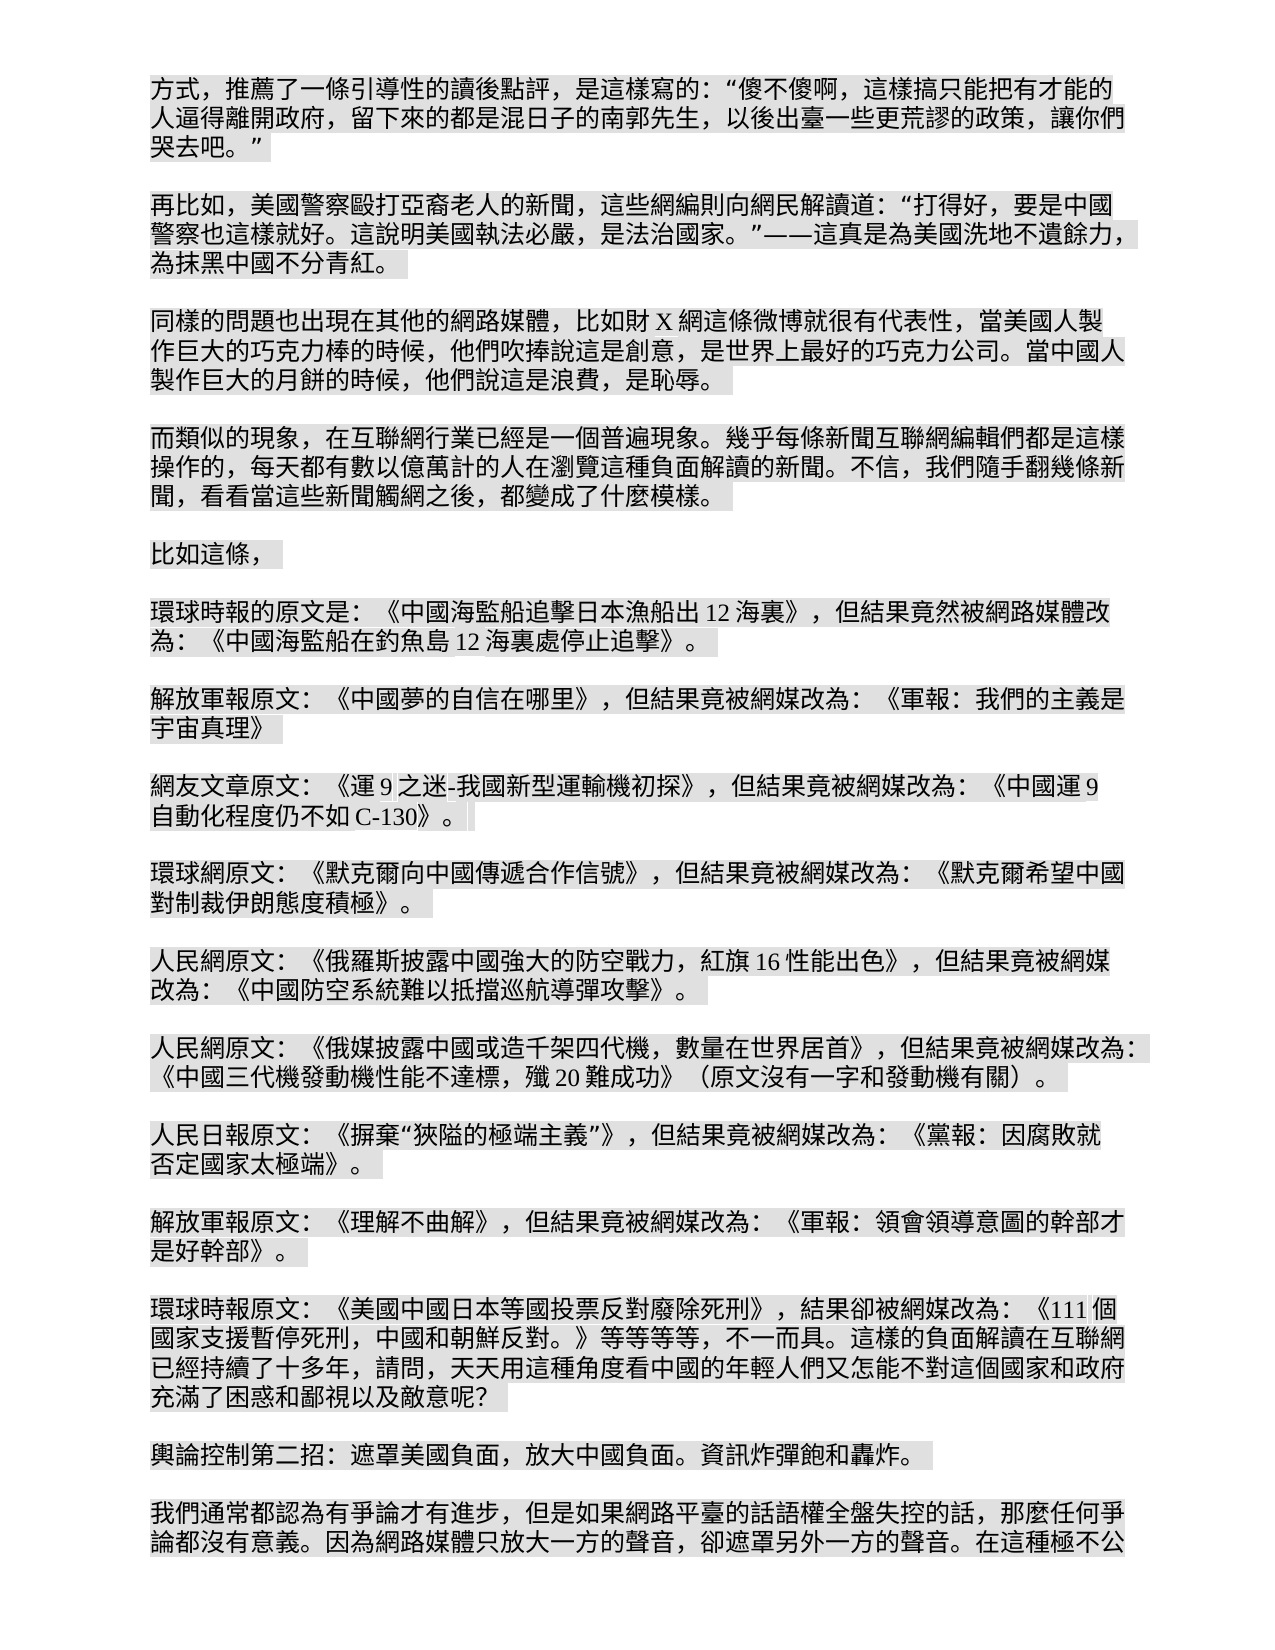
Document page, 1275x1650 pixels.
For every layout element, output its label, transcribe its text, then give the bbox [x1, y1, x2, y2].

text 謝謝如龙提供這文章的連結。我怕連結往往很快就會失效，所以把文章複製下來，轉成繁體，讓台灣人讀一讀。強烈推薦。 第一次聽到韓寒，盛傳上億點閱率，於是我就去看他寫些什麼，文筆不錯，但內容並無深刻之處，水平一般，往往是一些所謂社會批判，但多屬雞毛蒜皮。於是我感到很不解，這樣的文字為何動輒千百萬人及時點閱，看兩篇就膩死了不是嗎？我並沒有任何推論，只是當時確實覺得很納悶。 後來，慢慢懂了網路，懂了網軍，懂了資訊操控，再加上台灣全然肆無忌憚的哄抬與造神現象，把那些綠油油的低能無恥的人渣們，一個個捧成明星、英雄、意見領袖，我這才真正看清楚我是活在一個什麼樣的世界中。 人們常把中國和言論管控及缺乏言論自由畫上等號，這完全是鬼扯蛋。中國的管控能力與範圍，差不多就像我在管控巴勒網一樣，只及於自身，而不是像美國那樣無所不在地管控全世界，並且每天散發根本數不清的各種假新聞與扭曲不實言論。我難道不能管理巴勒網？難道我要讓那些垃圾文字及造謠扭曲的極大量訊息充斥整個巴勒網？中國的言論管控，頂多就是像巴勒網這樣，把它乘以一億倍，都遠遠還比不上西方社會及美國滴水不漏無孔不入的管控、滲透與攻擊。 我始終相信這是一個大問題，但它的解決恐怕得透過兩樣東西，一是科技能力，二是資金。天底下並沒有所謂 "清者自清濁者自濁" 這回事；清濁的呈現，恰恰反映了一種能力的展現。這基本上就是一場戰爭，美國在這方面遙遙領先，中國卻像個很善良的北七那樣，每天吃啞巴虧，每天被霸凌，自己是這場戰爭的最大受害者，卻反而還揹了滿身黑鍋。 陳真 2017. 08. 26 =========================== 周小平：文化冷戰與網權力揭秘 2014-03-24 來源：https://goo.gl/dzbNFD 中美較量進入關鍵時代，硬實力不斷下滑的美國，為何仍自信滿滿？ 美國的巧實力和軟實力究竟是如何運作的？ 互聯網為何屢屢淪為顔色革命的最大幫兇？ 看不見的網路輿論為何可以輕易操縱政局？ 泛濫的虛假資訊和失控的網路當如何治理？ 批量化造謠與軍團化的輿論犯罪與資訊恐怖主義究竟應如何防範？ 第一段：網路輿論和網權力是如何失控的？ 進入21世紀以來，網路成為了一種全新的資訊獲取方式，憑藉其快捷的傳播效率和靈活多變的特色受到了全體年輕人的追捧。網路資訊傳播方式超越了工業時代的報紙、電視、千倍不止。其差距就好像火藥槍與原子彈的差距一樣。 有人曾經對我說“周小平，我認為網路是年輕人獲取資訊的重要渠道。”我回答他說：“不對，網路不是年輕人獲取資訊的重要渠道，而是唯一渠道。”現在的年輕人不看電視也不看報紙，即便偶爾看了，他們也不會完全相信電視和報紙的說法，而是會去網路上求證一下，或者通過網路參與討論。因此，互聯網成為了年輕人獲取資訊建立世界觀的唯一渠道。但是，現在這個渠道早就被別人佔領了。 與美國對互聯網的嚴格管理相反的是：我們國家的互聯網一直處於一種疏於管理的狀態。這種疏於管理的狀態造成的結果並非是讓中國的互聯網變成一個無序的自由資訊場，而是讓中國的互聯網淪為了一個被他人掌握和控制了的意識形態戰場。這種明顯的控制我們可以從以下幾個方面清晰地得到驗證。 首先：任何一個網民從進入網路世界的第一刻開始就落入了一個精心設計且組織嚴密的資訊圈套中。比如當網民註冊微博的時候，微博會自動推薦網民關注幾十個帳戶，而這些帳戶裏推薦的大V，100%都是在網上罵政府，或者傳播歷史虛無主義者，造謠，抹黑中華民族，貶低中國人，反對中國現行體制的博主。沒有一個愛國者能享受到這種“待遇”。 而在互聯網協會召開的一次研討會上，有人當面質疑網路媒體只推薦公知的時候，一位從21財跳槽到騰訊的總編輯則這樣當著國新辦和互聯網協會的政府官員回答道：“如果你們愛國者想要獲得我們媒體的推薦，那麼只有一個辦法，就是你們也像公知那樣說話，也推廣公知的理念，否則我們的平臺絕對不會推薦你們的東西。”。我覺得像這樣的人會毀了騰訊的新聞事實派的招牌，這樣的人是騰訊的負資產。 也就是說，在中國的互聯網上誰的粉絲多少，絕對不是由這些人自己的才能獲得的，而是憑藉他們的政*治站隊來獲得的，誰把中國罵得狠，誰反黨反得凶，誰就有粉絲，誰就有話語權。比如某著名反體制律師就在微博的推薦下，幾個月漲了數百萬粉絲。這些粉絲全部是被動，被迫關注的這位律師。因此在網路平臺上，任何一個人，都可以成為大師和大V，前提就是你得醜化中國，反對體制。只要你敢醜化中國，反對體制，自然就會有掌握網路推薦權的人，會給你助力添柴。 因此中國的網民從一上網開始，就會被迫地受到這些反社會和反體制大V的誘導，而那些反駁公知的聲音，愛國的聲音則被生硬的遮罩了，所以在現在這個網路上愛國的聲音永遠辯論不過恨國的聲音，正能量遠遠少於負能量。其原因就是在於網權力的擁有者刻意推薦恨國大V，刻意推薦負能量資訊。然而他們不僅大量推薦恨國大V，刻意推薦負能量資訊。而且還刪除正能量資訊，封殺正能量博主。在當前的互聯網，愛國者不僅得不到推薦，就連正常行文也不行。針對愛國者和正能量的各種封殺手段層出不窮，一刻都沒有停止過。 比如在微博上，他們讓公知大V漲粉，卻讓愛國者掉粉。比如我和一些朋友的賬號都出現了很奇怪的現象，那就是我們的真實粉絲關注和互相關注總是會莫名其妙地被自動取消，而粉絲質量也越來越差。每天都會有大量的僵屍粉和機器人ID替換掉我們的真實粉絲。 在微信，任何一篇正能量文章，哪怕是經過正規媒體發表的，微信的編輯也會將其遮罩，禁止群發。而抹黑中國的，造謠中國的，都會被大量放行。比如，12月25日發佈紀念毛主席的文章《他和他們的家國夢》，全文無一個敏感詞，竟被微信遮罩，但同日，拐彎抹角詆毀毛主席的文章《毛澤東和他的情婦們》卻被微信編輯大量放行，轉發數億次之多。再比如文章《請不要辜負這個時代》時常微信遮罩，而用假資料造謠抹黑中國的所謂《2014年中國國情資文》則被微信編輯大量放行，轉發數億次之多。再在比如質疑公知的微信經常被編輯封殺，而造謠總書記家人的謠言《習主席的女兒為什麼拒絕回國》則被微信編輯大量放行，轉發數億次之多。 不僅在微博和微信，在網路各大論壇，新聞頻道也是如此。恨國公知，反體制人物的言論永遠會被熱門置頂，而愛國者的文章則從來享受不到這個待遇，就算偶爾被要求推薦，他們也只是做個樣子，放在一個沒有流量的位置，或者給你換一個沒有意義的標題，以此來降低你的文章點擊量。所以，在這種情況下，中國的年輕人如果不反黨反社會反體制那才怪了。意識形態的形成是大量資訊長期灌輸的結果，但年輕人每天接收到的都是這些資訊，我們還能奢望網路上能誕生正能量嗎？顯然是不行的。 第二段：網權力是如何打造大V，又是如何打擊愛國者的？ 我們都知道反體制公知大V似乎在網上民意很高，當然這是因為網權力的掌握者給予了他們大量的粉絲和話語權，網路平臺的編輯給予了他們大量的推薦。可這僅僅是一個方面，因為網路上一直也充斥著對他們的質疑之聲，可是質疑反體制公知大V的聲音卻總是無法放大。我們還知道網路上一直都有一群愛國網友在自覺自願地愛國，在積極主動地散播正能量，他們的支持者不少，可是他們卻總是被輕易地造謠和抹黑，這一切是怎麼發生的呢？ 偶像在數位時代是最容易被塑造的東西，因此網權力的掌握者可以通過互聯網輕鬆造神，大多數互聯網的公知大V其實都是經不起推敲的，但網權力的掌握者可以讓他們不受到推敲。大多數愛國者在網路上實際表達的不過是一些樸素的愛國情懷，他們本身都是一些平凡的普通人，但網權力的擁有者則可以輕鬆地針對他們發起一場無處不在的網路大字報，用文革的方式將他們打倒。 比如著名公知李X復(陳真按：可能是指李開復)，造謠傳謠只是他的副業，而通過深入中國互聯網產業，頭頂天使投資人的光環，對中國互聯網從業者和創業者進行精神洗腦這才是他的真正使命。在他掌舵穀歌期間，穀歌用棱鏡計劃監控和盜取中國政府資料以及網民網銀資訊，他多次在各種互聯網創業大會上宣傳基督教和美國的所謂的民主體制，2012年他甚至誘騙了即刻搜索的鄧亞萍，他向鄧亞萍推薦了兩個自己原來在穀歌的手下，用一紙協定將即刻搜索的現金流耗盡，卻沒有給即刻搜索完成任何產品。但就是這樣的一個人，為什麼他在互聯網上看起來依然是擁泵無數好評連連呢？答案很簡單：這是一種假像。 李X復的微博下面千篇一律的粉絲祝福看似無可匹敵，但實際上這裏面是因為有人對其進行了技術處理。就算你半夜三點去李開復的微博評論批評他，或者用事實反駁並艾特他，那麼幾分鐘後你的批評就會被自動清除，然後拉黑，這種工作量顯然不是人力可以完成的。而只要你去他的微博誇獎他，他就會自動向你回復謝謝啊。經過網友曝光，李開復的自動回復功能暫時關閉了，但自動清除對李開復的負面資訊功能至今依然存在。 並且，針對李X復的網路評論有多少是真人評論，很難有人知道。我們唯一可以確認的是，天涯論壇就曾經被查獲了70多萬個相同密碼的帳戶，用於機器軟體輪番登陸製造虛假民意和鋪天蓋地的評論。而微博的機器ID和類似軟體只會更多不會更少。不僅微博如此，論壇和新聞也如此。經過網監的證實，網易編輯可以當著他們的面在幾分鐘內，把一個新聞後面的幾千條負面評論全部變成正面評論，且評論得滴水不漏。 因此，在這種自動遮罩刪除負面資訊，無限放大和吹捧個人履歷的三位一體的網權力助推和包裝下，一個個公知形象被打造起來了。可是這種包裝畢竟是虛假的，從政府抓捕了看似千萬粉絲的薛蠻子卻沒有引起他的粉絲暴動，而從韓寒的小說改編成的電影卻以零票房收尾等情況我們也可以看出這些大V的內虛和外強中乾。但這些表面資料卻極其容易誘使電臺媒體、地方政府、年輕人對這些公知進行盲目崇拜和跟風，這些公知大V藉此活躍在個大官方媒體上，進一步大出風頭。 同樣，網權力的掌握者不僅極力打造反社會反體制大V，不僅懂用一切可用的網路技術和網權力維護這些大V的形象，而且還常年用相反的手段來打擊和毀滅愛國者。首先，愛國者在網上就永遠也不可能享受到自動刪除負面資訊這種高級的定制技術服務，其次對網路愛國者的定義各大網路平臺也極盡污蔑之能。比如在百度搜索王小石首先出來的就是一則貪污犯的資訊，對王小石的詞條評價則是將其描繪成狂熱的文革的瘋子。 所以，網權力已經在中國的互聯網締造了一種：“愛美國昌，恨美國亡。愛中國死，恨中國發。”的普遍事實。人性都是趨利避害的，面對這種絕對的輿論話語權和壓倒性的網權力，大多數人都會選擇投機或者沈默。而整個國家的輿論就在這種形勢下，一步步惡化。因為敢站出來表明自己愛國的人都要遭受全網打擊，而那些憎恨這個國家的公知則會得到整個網路的力捧和保護。 2013年因為在春晚唱英雄組歌而成名的歌手王芳，因為在微博上表達自己熱愛祖國的情感而被圍攻，數百名公知以及營銷帳戶轉發“穿上軍裝，也不過像軍妓”的微博攻擊王芳。一時軍妓一詞滿天飛，而歌手王芳在新浪多次投訴，微博對這些侮辱者和攻擊者沒有做出任何處理，反而是將禁止了王芳的評論權關閉，令其有口莫辨。 而在微博，因為表達自己愛國傾向就被圍攻的還有溫兆倫，劉嘉玲等港臺藝人，誰只要敢說一聲愛國，就會招來反體制公知以及營銷號們的集中轉發和譏笑，他們正以此引導網路輿論向一切敢於熱愛這個國家的人無端開炮。 第三段：在互聯網資訊戰中，網權力是如何控制輿論的？ 在完全控制了互聯網話語權，擁有了對資訊的絕對掌控，又在培養了一系列的反體制公知大V之後，互聯網戰爭已經悄然爆發。事實上這十年來，互聯網資訊戰爭一直在進行著。那些掌握了網權力的人，培養了海量公知大V的人，正利用手中的網路平臺、網路大V以及網權力向中國的網民進行密集的意識形態炮轟。在這個看不見的戰場，硝煙彌漫，每天來自各個方面的負面以及虛假資訊轟炸都以數以億萬計的次數橫行在互聯網上。 輿論控制第一招：根據事物兩面性，反向解讀中國，正向解讀外國。 任何事情都具備兩面性，網路媒體常常根據這一特點，全盤負面解讀中國，全面正面解讀美國。騰訊網的新聞用戶端與微信結合直接就擁有了6.7億網民閱讀量。那麼牽動著幾億年輕人眼球網編又是怎樣誤導輿論的呢？首先我們來看一個案例，當中央宣佈打擊腐敗份子的時候，本來應該是一件大快人心的事情，但結果他們的編輯在新聞背後以網友評論的方式，推薦了一條引導性的讀後點評，是這樣寫的：“傻不傻啊，這樣搞只能把有才能的人逼得離開政府，留下來的都是混日子的南郭先生，以後出臺一些更荒謬的政策，讓你們哭去吧。” 再比如，美國警察毆打亞裔老人的新聞，這些網編則向網民解讀道：“打得好，要是中國警察也這樣就好。這說明美國執法必嚴，是法治國家。”——這真是為美國洗地不遺餘力，為抹黑中國不分青紅。 同樣的問題也出現在其他的網路媒體，比如財X網這條微博就很有代表性，當美國人製作巨大的巧克力棒的時候，他們吹捧說這是創意，是世界上最好的巧克力公司。當中國人製作巨大的月餅的時候，他們說這是浪費，是恥辱。 而類似的現象，在互聯網行業已經是一個普遍現象。幾乎每條新聞互聯網編輯們都是這樣操作的，每天都有數以億萬計的人在瀏覽這種負面解讀的新聞。不信，我們隨手翻幾條新聞，看看當這些新聞觸網之後，都變成了什麼模樣。 比如這條， 環球時報的原文是：《中國海監船追擊日本漁船出12海裏》，但結果竟然被網路媒體改為：《中國海監船在釣魚島12海裏處停止追擊》。 解放軍報原文：《中國夢的自信在哪里》，但結果竟被網媒改為：《軍報：我們的主義是宇宙真理》 網友文章原文：《運9之迷-我國新型運輸機初探》，但結果竟被網媒改為：《中國運9自動化程度仍不如C-130》。 環球網原文：《默克爾向中國傳遞合作信號》，但結果竟被網媒改為：《默克爾希望中國對制裁伊朗態度積極》。 人民網原文：《俄羅斯披露中國強大的防空戰力，紅旗16性能出色》，但結果竟被網媒改為：《中國防空系統難以抵擋巡航導彈攻擊》。 人民網原文：《俄媒披露中國或造千架四代機，數量在世界居首》，但結果竟被網媒改為：《中國三代機發動機性能不達標，殲20難成功》（原文沒有一字和發動機有關）。 人民日報原文：《摒棄“狹隘的極端主義”》，但結果竟被網媒改為：《黨報：因腐敗就否定國家太極端》。 解放軍報原文：《理解不曲解》，但結果竟被網媒改為：《軍報：領會領導意圖的幹部才是好幹部》。 環球時報原文：《美國中國日本等國投票反對廢除死刑》，結果卻被網媒改為：《111個國家支援暫停死刑，中國和朝鮮反對。》等等等等，不一而具。這樣的負面解讀在互聯網已經持續了十多年，請問，天天用這種角度看中國的年輕人們又怎能不對這個國家和政府充滿了困惑和鄙視以及敵意呢？ 輿論控制第二招：遮罩美國負面，放大中國負面。資訊炸彈飽和轟炸。 我們通常都認為有爭論才有進步，但是如果網路平臺的話語權全盤失控的話，那麼任何爭論都沒有意義。因為網路媒體只放大一方的聲音，卻遮罩另外一方的聲音。在這種極不公平的網路環境下，沒有人可以與之辯論。比如在中國好還是外國好的問題上，網路平臺全面倒向美國，以集團軍的方式作戰從多個角度不同層面進行資訊轟炸。 比如在百度搜索：“福利非常好,水費全免,電費非常便宜”這組關鍵字我們可以看到有552萬個搜索結果，這些網路文章幾乎覆蓋了所有的論壇和微博微信產品，貼得到處都是。這些文章千篇一律，使用的是同一個模板，同樣的內容。唯一不同的是國家的名字，這些帖子的編造者用遊記或者出差筆記的手法，吹捧各個國家的福利待遇好，有澳洲、法國、臺灣、印度、英國、日本、美國、韓國、甚至尼泊爾、埃及、伊拉克等等，從房價到醫療再到教育、再到衣食住行進行全面的造謠，吹捧中國以外的地區人民生活都是天堂，只有中國最糟糕，矛頭直指共產黨和中國體制，而大量沒有出過國的網民都十分相信這些遊記和內容。這種從衣食住行方方面面抹黑中國的謠言段子在微博微信上更是泛濫成災。 甚至連法X功(陳真按：法輪功)等一些邪教的資訊以及他們編造的政治謠言也有職業水軍長期在微信上到處散佈，每個微信公共賬號博主都曾經收到過。而這種大規模的有組織的行為顯然不是網友自發的，只能是來自境外勢力的專業運作。 此外，大多數的網路熱點的爆發，公知以及網路平臺編輯們的參與無處不在。他們憑藉手中的粉絲數量或者編輯權力可以隨時隨地製造熱點。他們可以把警察抓壞人可以說成暴力執法，把老人摔倒可以說成城管打人，把“消防員奮戰2小時把被洪水圍困的9個市民救起了8個。”的新聞篡改為“飯桶消防員2小時救不回1個人。”可以說高鐵有輻射，也可以說殺人犯是英雄。他們為什麼會有如此翻雲覆雨的能力呢？如果我們仔細觀察就不難發現，這些熱點事端或者謠言的背後都有公知大V們集體轉發和網站編輯們暗中推波助瀾。 通常情況下，那些平時造謠傳謠的各種營銷微博，只是在利用虛假歷史或者誇張的謠言吸引要求，公知們也是各推各的理念，但在需要製造社會熱點的時候，他們則必然會集中力量去轉發同一個帖子，就像約好了一樣。所以，政府偶爾警告幾個甚至十幾個公知根本沒有用，只要一半以上的營銷號和公知參與轉發，就足以形成巨大的網路熱點，在很多熱點事件上，我們都不難看到各類公知賬號在極短的時間內像排隊一樣地轉發。 不僅公知會集中轉發炒作，而且網站小編還會利用自己手裏的網權力，為這些謠言和熱點事件推波助瀾，他們或者在論壇上給這些帖子置頂，加精，強推，又或者在微博上給這些微博加分，幫助其擠進熱門排行榜，甚至動用軟體的群發功能向數以億計的網民群發謠言。 2013年，有網友混入了公知們組建的轉發聯絡群，就獲得了他們在造謠污蔑王小石、周小平等網攻擊事件中的操作手法，他們首先是編造謠言，用一個匿名的小號發佈，再邀請幾十個公知以及營銷號進行集中轉發。然後微博編輯再幫助他們加分加熱點，以及通過微博以及各大網路新聞軟體向數億微博用戶群發謠言。而公知和營銷號之所以這樣幹，是因為他們可以賺到錢。從支付寶交易記錄來看，如@擺古論今 @高會民這樣的中小V營銷號，轉發謠言一次150，原創一條300元，一個月有數百條，收入數萬元，而其他大V價格更高。 而同樣的操作手法在東莞掃黃、北京7.23大雨、廈門公交車縱火案、余姚大水、馬航飛機失事、雅安地震、自來水含鉛、只有中國有霧霾、中國崩潰論、夏俊峰案、冀中星爆炸案、縫肛門假新聞、陳寶成假抗拆，以及楊佳案等數百起社會熱點話題中都屢見不鮮。 比如在霧霾問題上，就是如此。全世界都在治理霧霾，中國確實需要環保，這些都沒有問題。但是網路卻把一個現象極端放大，形成一種全民恐慌。。每當美國大使館發佈pm2.5預報，就有無數營銷帳戶和公知拼命轉發，並且像墨迹天氣、百度首頁以及其他天氣預報手機軟體也都紛紛跟進，一方面編輯隨意修改或誇大污染值，網友每天打開手機和百度首先映入眼簾的就是“嚴重污染”四個字。 在這些網路編輯眼裏，只要起霧就是污染，只有藍天白雲才是無污染，全然不顧只要起霧pm2.5必然飛快上漲的基本科學常識。大多數國家都不會以單獨的pm2.5濃度作為污染值來發佈，而是會根據大氣中的有毒成分來公佈，可唯獨中國的媒體和天氣軟體是用pm2.5來衡量污染值的。 在同一天，我們看到北京氣象臺發佈的分明是陰天有霧，有輕度污染。但是在這些軟體和百度首頁以及各大門戶網站上卻是紅色大字：“嚴重污染”。甚至只要網友在霧天打開微博，無論閱讀什麼資訊，頂部都經常會出現利用霧霾大搞軟體營銷的非法廣告。 每逢大霧，必有大謠，無論正規媒體闢謠多少次，但說中國煤炭含有放射性，每年幾萬噸鈾燃燒到空氣中造成放射性霧霾的虛假消息仍然成億萬次地通過微信鋪滿了全國的大部分手機。只要有利於引起負面情緒，不管再假的謠言，都會得到微信編輯的放行。 實際上霧霾絕非中國特色，天氣為主導才是主因，全球霧天PM2.5濃度都很高，通過網路查詢我們不難看到日本、英國、法國、美國同樣如此。早就有在國外留學的網友拿出英國、美國、法國、日本PM2.5經常爆表的資料來反駁“中國霧霾論”，但網站編輯面對這些網友發出的：“外國起霧PM2.5也爆表的質疑”時，則巧妙地用兩種截然相反的態度去誘導輿論。 我們經常看到同樣的頭版位置，如果是中國起霧編輯就會加上“嚴重污染”“市民戴口罩出行”等解讀，而如果是美國起霧，編輯們則加上“芝加哥恍若仙境”“自由女神騰雲駕霧，仿佛浮在空中美輪美奐。”甚至各大網站還集中轉發“中國霧霾漂到日本”，“美國霧霾是從中國飄過去的”這樣的假新聞，以此吹捧美國環境，詆毀中國環境。 其實，任何一個國家都沒有用pm2.5來作為污染衡量標準，因為只要下雨下雪起霧都必然爆表，即便原始森林也不例外。但中國媒體卻拼命放大霧，甚至搬出霧霾這個辭彙來進一步誇大中國的環境問題。 除此之外，篡改搜索結果也是網路媒體的慣用手段。比如你通過網路查找網路電子詞典，或者使用搜索引擎，關於美國的基本都是正面的，關於中國的則基本是負面的。2013年我曾經在央視《對話》節目中曝光過使用百度搜索“奧巴馬打傘”出來的結果是奧巴馬自己打傘，和中國幾個鄉長讓別人打傘的畫面，搜索“美國警察打人”出來的結果全部是中國警察和城管打人的圖片。 當時在場的幾位嘉賓和北京市互聯網協會的佟力強均現場測試證實了這一點，消息曝光後百度編輯和相關技術人員迅速修正了這一“問題”。但更多的關鍵字卻並沒有修改，比如現在搜索“外國人下跪”出來的畫面卻依然全部是中國人下跪的畫面，搜索“小布希打傘”出來的結果依然是小布希自己打傘並且和中國個別幹部讓部下打傘的照片。再比如搜索查找百度百科，關於謠言的定義引用的案例卻是“一則謠傳中央日報稱毛主席能活140歲。”等等等。 基本上，網路詞典和搜索引擎是現在的年輕人學習知識的主要來源，但是我們可以看到在那上面美國的歷史、英雄人物、典故都被全面美化的，而中國的歷史或者熱點辭彙則被片面地解讀著，甚至有官員被紀委查獲落馬以後，他們的百度詞條也會被修改為“中央維穩系畢業”，但是對美國的官員就算欠錢不還，鋪張浪費，但百度詞條也將其定義為“廉潔簡樸”。因此我們不難看到一些互聯網從業者正在系統性地利用一切機會謠翻中國，誤導網民。 不僅如此，在散播那些敢於抹黑中國和如果造謠詆毀中國的公知言論方面，網站編輯們的推波助瀾已經到了幾乎毫無底線的地步。比如韓寒發表的微博或博客總是點擊率很高，但這並非韓寒的文章寫得好，或者他的信徒多造成的，其電影票房慘澹到令人髮指就是很好的證明。韓寒的微博轉發量大完全是因為微博經常將他的文章強制推薦給所有網民看的結果。 不管你看什麼新聞，哪怕是在微博上看十八大的新聞或者兩會的報道時，用戶也得被迫先看一遍韓寒那些批判社會的文集，每天超5億人使用的搜索引擎在也最重要位置力捧韓寒。 這種密集的資訊轟炸對輿論的誘導效果十分明顯，比如當央視揭露薛蠻子嫖娼的時候，當時輿論風氣還是很正的，網民都覺得一個60歲的老男人還嫖娼是在是太過份了。但短短幾小時後，替薛蠻子洗滌和辯解的奇談怪論就遍佈了整個網路。不僅是各種大V營銷號在微博微信上替薛蠻子開拓，而且在幾大門戶網站的所有新聞頁面右側，都瞬間堆滿了對薛蠻子報以辯解、同情、開脫或反諷政府的微博內容，哪怕是與之毫不相干的新聞也是如此。要知道門戶網站新聞每天都是數以億計的年輕人在瀏覽，因此他們的輿論方向和對事物的態度不可能不被網編用這種方式引導。這種手段網編們在對待政府對東莞進行掃黃的行動中，也是如法炮製。 千里之堤毀於蟻穴，網路正是通過有無休止的每一篇都看似“危害不大”的段子和新聞鋪天蓋地地衝擊著中國人的意識形態，每天都有數以億萬計的職業段子在網路中流傳，影響著中國的全體年輕人。 輿論控制第三招：混淆視聽，借刀殺人。 今天的互聯網已經是年輕人的唯一資訊渠道，深得年輕人信任和喜歡，因此今天掌握了推薦權和刪除權的網路編輯和網路程式師實際權力和影響力已經非常之大，遠遠大過人民日報和央視的責任編輯，而且他們不會因為自己的行為而負擔任何的責任。他們動動指頭就可以輕鬆決定數億網民的輿論方向價值信仰，甚至決定網友的生殺大權。 在傳統媒體，編輯以及責任編輯包括記者都有上崗資格考試和審核，出了問題還要承擔責任，這在任何一個國家都是如此。但是中國的這些網路編輯們卻不需要經過任何考核，也不需要承擔任何責任，徹底的在法律的管轄之外行使著無邊的網權力。 那麼經常上網的一些三觀比較正的網友經常會發出這樣的感歎，就說感覺網路是個奇怪的地方，支援自己的國家是會被刪除被封號的。而用造謠的方式詆毀自己的國家，或者吹捧美國卻會得到大力的推薦。那麼編輯們是怎麼做到這一點的呢？我們都知道有時候在面對謠言或者敏感事件的時候，政府是會下達一些刪除指令的，然而這些指令最後都是由網編們去落實，這些網編則常常反向執行，借刀殺人。 比如之前公知大V在網上極力吹捧駱家輝清廉節約，並借機吹捧美國體制，瘋狂詆毀中國官員和中國制度。於是我就轉了一篇文章，就是關於駱家輝和拜登生活奢侈，以及欠中國企業的錢賴著不還的新聞，當時轉發量也很大，可是突然間這個帖子就被刪除了。於是我就投訴，結果新浪答復我說：外交部說了，關於駱家輝的敏感資訊必須刪除。結果呢我又去問外交部的熟人，他們答復說確實是有要新浪刪除關於駱家輝的敏感資訊，但是主要是針對西藏問題，所謂人權問題的帖子，並不包含我所轉發的新聞。你看，編輯們就是通過這樣的手法，故意濫執法，借刀殺人。而那些瘋狂吹捧駱家輝清廉的帖子卻一條也沒有刪除。 再比如前幾天新浪著名微博漫畫公知@魏克漫畫故意在轉發王芳的微博時大罵《英雄讚歌》的演唱者是“舔菊獻媚”，微博附帶著彭**的頭像和名字以及歌曲試聽。著名的愛闢謠網友@媣稥批評到：“這哪里是針對王芳？英雄讚歌的演唱著是彭**，你發這樣的微博明顯是針對習家。”隨後這個在微博上以闢謠為原則，從不參與左右之爭，從不參與意識形態之爭的網友帳戶被徹底消號，微博編輯給出的理由同樣是：“國X有規定，凡是涉及彭**的微博一律刪除。”結果就是這樣，替第一夫人打抱不平的網友被徹底刪除了，而真正漫駡彭**的始作俑者卻一點事也沒有，僅僅是那將條微博一刪了之，今天其依然活躍在微博，得到編輯們的強力推薦。 同樣，當公知被質疑的時候網編們一定會出來為止維護形象。而當愛國者被攻擊的時候，網編們則堅定地和造謠者站在一起。2014年2月20日，四川前黑社會老大劉漢被捕。有網友爆料稱新浪公知@李大眼在微博上把中國罵了個底朝天，對中國的一切都看不慣，唯獨只有一篇是誇獎中國的某所希望小學，而那所小學恰恰就是劉漢修建的。當然僅憑這種聯繫顯然不能揣測李大眼和劉漢之間有什麼關係，但是環球時報的微博發表了一條微博講出了這兩件事的聯繫也並無過錯。但環球的一條微博很快引來了震怒，不僅打電話要求環球時報立刻刪除這條資訊，而且多名公知也集體聲援李大眼，為李大眼辯解，要求環球時報“給個說法”。事後環球清空和刪除了之前所發的相關微博。 然而同樣是這批人，當南都評論的官方微博轉發王小石是貪污犯，新京報官方微博公然造謠周小平是勞改犯，公知集體轉發污蔑王芳是軍妓等等虛假資訊時候，不僅反社會公知大V們大都參與了轉發和擴散，而且微博微信編輯們不僅不會將其刪除或闢謠，反而將這些謠言送上微博頭條，甚至動用手機用戶端強制彈出等手段，讓謠言得以充分的傳播。網站以及微博微信的編輯們不僅對人如此，對國家也是如此。那些造謠中國軍隊，中國警察，中國體制，中國文化以及虛無歷史的帖子他們從來就不會去主動刪除，每次都是網友自發的，證據確鑿的闢謠微博都已經好幾天甚至好幾個月之後，針對中國的惡毒謠言卻依然高挂，沒有人處理。 比如一些媒體微博用PS的圖片造謠中國沒有森林，無數網友用大量證據投訴微博管理員也視而不見但是對美國他們卻倍加關注，精心呵護。在中東亂局爆發時候，公知紛紛吹噓這些美國為了民主而挑起的正義戰爭。而環球時報的微博則發表了一系列由美國大兵舉牌的反戰圖片，有效地反駁了公知們的言論。然而編輯則直接電話威脅要求環球時報立刻刪除這些對美國的不利資訊，否則就視為謠言處理，將打上不實資訊的標簽，在此威壓之下環球時報只得選擇刪除微博。而這條資訊卻100%是真實的，甚至連美國自己的CNN網站上都不難找到。但微博對美國的呵護之情顯然已經高過了美國境內的自身媒體。 除了在網路上逆向操作，故意借刀殺人打擊愛國者，保護反體制反社會大V之外，這些人還通過成立輿情分析公司，賣給政府虛假輿情專報的方式來打擊愛國者，吹捧大V為反體制大V。試圖用這些虛假的輿情資訊從中共內部影響和誤導政府決策。像某輿情公司，通過與中國官方媒體的合作取得了“官方外衣”以後，就經常如此。他們不僅自己就是經常通過種族歧視式的方式在微博微信上造謠傳謠，更常常謊報輿情和軍情誤導政府決策。 在此人所在輿情公司提供的專報裏，那個常年在課堂高喊：“中華民族就是豬一樣的民族、毛澤東是個人渣、中共故意餓死三千萬”的某歷史老師被吹捧為“極受網友歡迎的風趣幽默的歷史啓蒙者，就算有些語言不妥，但總體說來他是網路上最受網友喜歡的歷史老師。”，把和疆獨份子來往密切，在微博上為黑社會頭目劉漢事迹站臺的李大眼吹捧和評選為“中國大時代銳士”“年度博主”“百度新聞人物”等等等等…… 而這些輿情公司之所以能把輿情分析扭曲成這樣，是因為他們採用的資料都是來自這些些反體制反社會大V自己或者其支持者的微博評論。儘管那些反對和揭露那位歷史老師的網友更多，儘管質疑李大眼或者李X復、薛蠻子等大V的微博早就經常得到上千萬的訪問量和數萬計的網友支援，但這些民意卻被這樣的輿情公司有意忽略掉了。 比如在收集夏俊峰案等熱點案件的網民反應時，在收集周小平、王小石等人的愛國文章網民反應時，以及在收集劉嘉玲、溫兆倫在微博發表愛國觀點之後網民反應時，這些輿情公司同樣如此翻雲覆雨。儘管那些力挺愛國者、愛國明星、揭批和反對夏俊峰案、圍攻高鐵、圍攻PX的支援率儘管也很高，儘管這些人的聲音也能獲得數萬網友支援和評論力挺，但這些聲音和資料從來都不會被這些輿情分析公司收集，反而是那些咒駡愛國者、愛國明星和力挺公知的轉發卻總是能得到精確地統計。 這種有選擇的輿情收集常年向政府傳遞著錯誤的民意信號。因為有幾萬個公知的粉絲和水軍機器人質疑中國的奧運冠軍，於是我們的奧運健兒回國後只得低調處理仿佛做了什麼丟人的事情一樣，而其他國家的奧運冠軍回國後則會得到英雄般的夾道歡迎。因為有幾千個公知的粉絲和機器人在評論裏質疑謾駡和造謠愛國者，愛國者就被戴上了“有爭議”的高帽子被正規媒體冷藏，而美國的愛國者則會得到正規媒體的尊重。因為有幾千個公知和機器人在評論裏質疑謾駡那些敢於誰自己愛國的明星，這些明星就也被戴上了“有爭議”的高帽子失去了很多上臺表演的機會，而美國這樣的愛國明星則會得到更多的上臺表演機會……如果說社會的正能量是靠激勵正面偶像打擊負面偶像來建立的話，那麼這種虛假的輿情分析資料其目的就是在試圖讓中國政府做出打擊正面偶像，激勵負面偶像的錯誤決策，長此以往後果不堪設想。 第四段：千里之堤毀于蟻穴，文化冷戰早已針對中華文明核心下手。 如果有一隻猛獸出現在村莊附近，那麼村民們一定會特別緊張，嚴加防範。但是如果出現在村莊裏的是一隻白蟻則根本不會有人去注意。而美國的文化冷戰也正是通過這樣的方式進行的。他們組織職業寫手日夜編撰著成千上萬的文章和段子，通過美資背景控制的這些網路平臺以及精心打造的導師、偶像和大V在中國社會廣泛傳播。每一段篇文章看似“問題不大”，但是如果我們把這些文章都看一邊起來，就會發現我們社會的方方面面和道德基礎正在被這些段子和文章日夜侵蝕。 實際上，美國文化冷戰的制定者和作戰方案十分先進，美國運用資訊武器的掌握和運用比起我們整整高出了一個代差。這種差距就好像當年我們用土炮去對抗滑膛炮和開花炮彈一樣。當我們以為黑客戰就是網路戰的時候，美國卻早已把網路資訊站和文化戰爭作為了國家策略來推動。黑客是最低級的網路戰，最高級的網路戰則是可以僅憑通過文化力量潛移默化地影響另一個國家的人民，就能達到操縱輿論甚至是影響政局的目的。而美國如果網路對中國發起的文化戰爭十分高明，直接針對中華文明的特質和特徵定向下毒。難怪希拉裏會自信地演講到：“只要充分地運用好美國的巧實力和軟實力，美國就能完全掌握中國。”實際上，美國對中國的文化冷戰主要是通過以下九招向中國意識形態領域發動進攻。 文化冷戰第一招：滅偶像。毀滅中國道德標竿，改樹美國偶像。 在全世界範圍內，無論古今中外，道德模範和偶像的示範作用是十分重要的，在美國也不例外。美國就連拍《蜘蛛俠》《超人》這樣的電影都不忘加上從貨車邊救起小姑娘，或者扶老太太過馬路這樣的橋段，其目的就是為了達成向雷鋒、賴寧一樣的示範效果，進而使得全球人民心向美國。然而美國一方面通過各種影視劇作麼在全球範圍內塑造自己的道德偶像，另一方面又加緊通過網路系統性地摧毀中國人自己的道德偶像。 在中國的微博微信以及各大論壇上，這種毫無盈利可能的職業抹黑中國道德偶像的微信公共賬號、微博賬號、論壇水軍鋪天蓋地，沒有一個中國偶像可以逃過他們的抹黑。例如微信公號：桃花島主就常年向微信用戶群發各種精心編造的文章。例如：《笑噴了，數學帝分析雷鋒同志揀糞》《拆穿西點軍校學雷鋒的謊言》《新華網自爆雷鋒照片大多為補拍》《“完美軍人”歐陽海是怎樣塑造出來的？》《“英雄少年”賴甯的真正死因》《“當代保爾”張海迪走下神壇始末》《掏糞工人時傳祥的悲劇》《“鐵人”王進喜是怎樣煉成的？》《經不起推敲的邱少雲》《焦裕祿的事迹是兩個人拼湊起來的》《“英雄戰士”劉學保的騙局》《草原小姐妹遇險和被救的真相》……這樣的公共賬號多如牛毛，每天都批量生產這，這樣的有組織的群發文章一律快樂地通過的微信編輯的“審核”，網友舉報也一律被編輯們視而不見。 還記得網路是年輕人獲取資訊的唯一渠道否？試想一下就在我們看這部短片的時候，這樣的讀起來妙筆橫生，讓人捧腹不已但是卻帶有明顯抹黑、造謠和侮辱性的，能徹底摧毀中國人道德模範的段子和文章就又傳播了數以萬計的人群。而這種抹黑自1998年互聯網在中國全面開花結果以來就從未停止過瘋狂的傳播。 在網路媒體，洋人偶爾在中國做件好事總會有大V和網路媒體頭條力挺和傳播，但中國人做好事絕對得不到大V和媒體的頭條待遇，甚至還罔顧彭宇承認撞到老人的事實，故意炒作出“彭宇冤案”的輿論氛圍來來打擊中國人好人好事的積極性。 文化冷戰第二招：毀信仰。針對中華文明世庶信仰下手，毀滅祖先崇拜，改造為洋人崇拜，基督崇拜。 中華民族是一個世庶文明的國家，推行的是祖先崇拜。祖先崇拜讓中華文明比西方文明更早擺脫了神權社會的控制，也從來沒有墮入過政治與神教合為一體的深淵。我們中國人崇拜的不是西方那套聖子、聖父、聖靈，而是崇拜自己的先賢、先烈、先祖。當我們在學習先人們的教導、教誨的時候，會自然對他們充滿崇拜，世庶文明的根基由此奠定。 而先賢、先烈、先祖，向我們傳達的很多普世價值觀無非是“要勤奮好學”“要勤儉節約”“要為人與善”“要有素質”“要重視教育”等等等等，這些傳遞普世價值觀念的文章中的偶像和說教者一般都是中國的先賢、先烈、先祖或者長者與老人……然而在今天我們所特有的這種祖先崇拜的觀念被美國文化冷戰摻雜進了毒藥。他們用微信、微博、大V、論壇水軍四處傳播精心編撰了一些列新的“要勤奮好學”“要勤儉節約”“要為人與善”“要有素質”的典故和段子，而這些段子裏的模範和說教者不再是中國的老人，也不在是中國的先賢、先烈或先祖，而是千篇一律的外國人！！ 譬如：《一個印度工程師所寫：令人憂慮，不閱讀的中國人。》《英國人眼中的中國》《中國人在德國吃飯被訓斥》等等等等，在這些編造的虛假段子和文章裏，向中國人日夜勸學、勸儉、勸善、勸勉的物件，全部都變成了外國人。而且全部都有相當具有針對性，食物浪費最嚴重的歐洲人在勸誡中國人要節約，基礎教育一塌糊塗的美國人在勸解中國人要重視小孩教育，社會風氣奇差，19世紀前不知洗澡為何物的的英國在勸說中國人要講衛生，宅男最多的日本在教導中國人要多強身健體，甚至連文盲國家印度也跑來教導中國人要多讀書…… 這樣的文章在論壇、微博、微信鋪天蓋地，每天都數以億計地被人閱讀者，深信著。中華文明祖先崇拜的牌坊就這樣被悄然偷換成了外國人的塑像。 而針對中國文明的發源地，河洛文明（今天的河南）則更是集中火力進行了抹黑。在YY這樣的聊天網站上，平時以色情視頻聊天為主（又是IDG投資），每到晚上人氣最往的時候，就會有數以千計的ID在上面刷屏辱駡河南人是騙子。 文化冷戰第三招：反人類。大搞種歧視，打擊當代以及下一代中國人的自信心，維持中國人的自卑感。 自信是人類個人、家庭乃至整個國家和民族保持旺盛勢頭的必要心理，但是現在美國正利用互聯網瘋狂打擊著中國人和中國下一代自信心。由於中國沒有《反種族歧視法》，所以美國就侮辱和貶低整個中華民族入手，拼命醜化中國人。《中國式過馬路》《丟人丟到國外去了》《中國人是世界上少數沒有信仰的可怕國家之一》《不閱讀的中國人》《中國人有10大不可思議》《中國：不遵守規則的世界》等等全面的醜化和詆毀中國人，美化外國的人微博微信以及論壇上甚至《知音》《讀者》上也比比皆是，這種針對一個民族的全面抹黑歷史上只有希特勒對猶太人幹過，而美國人也正通過網路如法炮製。 除了抹黑和打擊當道中國人，打擊下一代中國人自信心的文章和編造的段子也層出不窮，比如對比中美、中日以及中外小孩的水軍文章也是鋪天蓋地，最知名的有《家長對比中美同齡女孩》《中日夏令營的較量》等，每天都有數以億萬計的人在瀏覽。在這些文章裏面，中國的孩子總是千篇一律的：笨、傻、蠢、懶、呆、自私、猥瑣、沒禮貌、沒孝心、還愛耍性子，而外國孩子個個都是白蓮花，懂禮貌、愛勞動、身體好、素質高、團結、有禮貌，還個個都是大孝子，脾氣好得像天使……這些鋪天蓋地的文章通過手機電腦日夜向中國人洗腦，已經造成了普遍的自卑和媚外心態。 文化冷戰第四招：反智。傳播僞科學，力推環保恐怖主義，打斷中國工業化和科技進程。 科學技術是第一生產力，因為科技的不斷進步和生產力的不斷進步，大多數中國人終於過上了過去想都不敢想的生活，但是近年來利用互聯網瘋狂醜化中國工業化進程，醜化現代化城市生活，美化農耕文明才是世外桃源的氛圍愈演愈烈，反智色彩極端嚴重。《高鐵乘務員因輻射流產》的謠言到《全球變暖，北極冰川融化》的騙局，再到《中國霧霾的元兇是煤炭裏的放射性物質》、《PX專案被環保人士稱之為斷子絕孫工程》《斷子絕孫核電站》等等虛假謠言和文章在微博微信以及各大論壇的瘋狂傳播，更是培養了大量的反智人群，加之公知大V的煽風點火，一場又一場的鬧劇不斷上演，每逢建廠必有大謠，每逢大謠必有動蕩，從廈門PX工廠到昆明PX專案，從鉬銅冶煉到啓東造紙，從高鐵受阻到江門核燃料棒專案被擱置，這些反智文章和段子都起到了巨大的作用。 文化冷戰第五招：唱衰中國。散播崩潰論，社會不公論，打擊中國年輕人積極性。 像這種《中國國情最新資料讓人震驚》，《中國即將崩潰》《中國不敢公開的大資料》等文章比比皆是，每年都有大量的文章從經濟、政治、產業結構、國情資料等方方面面來論證中國不久之後就要崩潰的文章。這些文章極進誇張扭曲之能，在微博微信和人人網這樣的學生網站以及各大論壇瘋狂傳播。而寫下這些文章的人，同樣也得到了微博微信的大力推薦和包裝打造，經常出現在網站首頁，各類高端論壇，向全社會傳播一種滅世氛圍和沈船學說。這些虛構的恐嚇性文章讓中國年輕人對自己的未來，對中國的未來，對中國政府，對中國體制充滿了不自信和抵觸心態。 文化冷戰第六招：先亡其史。全面詆毀中國歷史，全面美化美國歷史。 無論是微博上的@擺古論今 @豐乳肥臀 @文史女教師等虛假歷史營銷帳戶，或者是微信公共賬號@歷史塵封檔案 @東方歷史評論等營銷帳戶，還是喜歡高談虛假歷史的袁老師，亦或是在個大視頻網站熱門頭推的到處宣傳虛假歷史，編造毛主席是種鴉片黑幫老大的高主持人，都集中統一地在幹著一件事：那就是徹底抹黑中國的歷史，使人民產生憤怒感。這些營銷帳戶或者公知大V常年被個大網站歷史和文化頻道力推，他們的編造歷史的文章和段子數以億萬計的在論壇以及微博微信甚至正規媒體上傳播。 在他們的傾力推動下，朝鮮戰爭被描述成了炮灰腦殘戰爭，解放戰爭被描述成了共產黨竊取勝利果實。他們還編造說“那些幫助共產黨打江山的英雄則被抛棄淪為了乞丐”，“洋人是解放中國的天使”，甚至“連內蒙古丟失都是因為共產黨和蘇聯的秘密契約所造成的”。欲亡其國，先亡其史，試問在這種長年累月的歷史虛無化攻擊下，中國還剩下多少民心？ 反之，對美國的歷史和人物網路編輯則極度美化，中國年輕人幾乎沒有一個人知道林肯是打內戰的，幾乎沒有一個人知道華盛頓喜歡活剝印第安人人皮，在網路上美國的歷史典故和歷史人物都是完美無缺的形象，而中國的歷史以及歷史人物卻飽受各種攻擊和抹黑。 在中國政府2013年決定打擊互聯網謠言的時候，百科這個每天都有數億人查詢的網路詞典卻用一則毛主席的傳聞來定義謠言。謠言的案例千千萬，為何偏偏扯上毛主席？這樣的結果就是讓查詢的網友們都紛紛感歎：“原來中共才是最大的造謠黨。” 而同樣我們對比一下就不難看出，網路詞典定義華盛頓則是用了一則純粹編撰的謠言“華盛頓和櫻桃樹”來教育中國的年輕人和網民。雖然這則謠言已經被無數次證明是虛假的，雖然真實的華盛頓喜歡穿人皮做的皮鞋，但是網路編輯們卻始終堅持用謠言美化美國歷史人物。 文化冷戰第七招：瓦解公信力。利用各種災難或者重大事件造謠，影響國家和政府以及執法機關公信力，煽動人民與公權力機關的對立情緒，和不滿情緒。 每逢災難發生的時候，本來應該是全國人民團結一心衆志成誠地應對災難，而這時網路編輯們、公知大V們又開始行動了。利用災難吸引人民眼球的時刻，他們火速行動，做到了每逢大災必有大謠，沒逢小災也有大謠。比如有人不顧警戒線強行在汛期進入泄洪通道釣魚，消防人員接警後冒著生命危險火速救起了9個人中的8個人，只有最後1個人實在沒有時間救回，但公知大V和各類版主編輯聞風集體出動，編造了《消防隊員兩小時救不回一條人命》的帖子，送上了微博頭條，刷滿了全國微信用戶，堆滿了每一個論壇，還得到了版主們和置頂和加精。 這種同樣的操作手法還運用在了地震、水災、火災等自然災害發生時。汶川和雅安地震，解放軍救災圖片被描繪成了鎮壓圖片，余姚發生水災解放軍救災畫面被遮罩，微博微信所有大V瘋傳政府過了48小時還不救災。北京大水，儘管有人民警察英勇犧牲，只有一個捨不得丟棄新買私家車的人被水淹死，而公知卻利用日本水電站的圖片來冒充日本下水道的圖片，指出是中國政府的體制問題才導致了北京下水道不如日本。 同樣，歐洲水災幾公里的鋁合金防洪牆被吹捧成了體制勝利，而中國部隊用沙包救災畫面則被描繪成了體制落後的象徵。儘管歐洲的那幾公里鋁合金防洪牆被證明是貪腐工程而且被洪水衝垮，儘管中國很多地方也有鋼制防洪牆，但這些資訊被網站編輯和公知大V們統一無視和自動過濾了。 文化冷戰第八招：打擊幸福感。把中國人所關心的所有話題和領域用海量謠言全面抹黑。 中國人民的生活水平日益提升，老百姓心態正從“解決溫飽問題”改變為“提高生活質量”，因此食品安全、保健、健康、環境問題、婚姻家庭、自我實現等等日益成為了老百姓更為關心的話題。但是恰恰是針對這幾個方面，有專門的人職業從事精確的定點抹黑。從“人造假雞蛋”到“打針西瓜”，從“生蛆橘子”到“國產奶粉”，從“房價”到“醫療”從“土壤”到“空氣”從“婚姻”到“前景”，從“科技”到“藝術””所有中國人關注的焦點話題都無一例外遭到了有組織的虛假資訊全面醜化和誇大扭曲。很多如“打針西瓜”“假雞蛋來襲”等經典謠言如今依然在網路上鋪天蓋地。 即便在食品安全與環境衛生這樣的領域，網路編輯和公知大V的“中外有別”態度還是十分明顯。比如就奶粉而言在微博微信和論壇上，所有網路大V幾乎都參與了對國產奶粉進行了無止境的圍攻和推薦，文章動輒就熱門加精和置頂，每篇都有上千萬的閱讀量。而就洋奶粉肉毒桿菌事件，我們在整個微博查找卻只找到幾條0訪問量的文章。 文化冷戰第九招：散播政治鴉片。編造虛假政治謊言，神話美國體制，醜化中國體制。 在互聯網上，除了對外國政治體制進行烏托邦似的描繪之外，他們還極力吹捧外國領導人。《駱家輝坐經濟艙是體制勝利》《小布希自己打傘說明什麼？》《美國為什麼沒有腐敗？》《克裏給中國官員上了一堂震撼教育》《克林頓不拿公家一支筆。》等文章和橋段在微博微信以及各大論壇比比皆是。 在這些文章裏，西方社會和西方官員被包裝成了一個沒有貪腐、親民聖潔、害怕百姓、簡樸奉公的形象，而這些形象地背後又直接指出是因為“體制問題”造成了這種差異，進而得出結論“只要中國全盤接收美國的改造”，就能將中國社會改造成他們所描繪的樣子。 而現在最大的阻礙牆就是中囯共產黨，因此必須要推到這堵牆。——實際上年輕人沒有太多的政治理念，他們沒有精力去閱讀繁雜難懂的政治學說。他們對體制的看法，他們對官員的印象，乃至他們對國家社會的感受恰恰是來自於網路對他們的灌輸。那麼我們只要想一下，這十幾年來網路每天都這樣這樣地教育著我們的年輕人，我們就不難明白為什麼今天的年輕人對中國的體制、對中囯共產黨、對官員和社會如此地不信任了。 第五段：網路是資訊時代的終極輿論武器，中國存在武器代差！資訊鴉片戰爭已然爆發。 一種聲音一直在告訴我們說，互聯網應該是自由的，是不應該受到約束的。但實際情況卻並非如此，任何一個陣地你不去佔領，別人就會去佔領。美國的網路由白宮網路指揮辦公室嚴密控制，任何人只要發佈敏感資訊都可能被查，去年就有很多人因為上網辱駡奧巴馬，威脅對付美國政府而在半個小時內就被FBI上門逮捕。 我也曾經到美國facebook和推特發佈過一組照片，就是模仿美國攻擊中國的方式：“將一個美國窮人大哭的照片和希拉裏大笑的照片放在一起”，結果不到十分鐘就被刪除了，而且等我再登陸的時候，連賬號也被登出了，由此可見美國對互聯網管理是極其規範的。他們深知這種圖片和段子對自己國家和社會造成的影響，更充分說明了美國在文化冷戰方面的豐富經驗和絕對優勢。因此，我們必須師夷之長以制夷，儘快掌握這套網路作戰體系。 毫無疑問，這就是一場文化冷戰和新鴉片戰爭，雖然中國互聯網已經有近20年的歷史，但實際上中國老百姓接觸互聯網是在1998年以後，因為那時候網吧和民用撥號上網才剛剛起步，幾大門戶網站以及騰訊QQ這樣的公司也是從那時候開始創業起步的。而我們這批人也就是在那時加入互聯網創業大軍的，所以我們這批可以說是伴隨了整個中國互聯網產業的成長。 但正是由於我們對這個行業的涉足太深所以才比別人更早看到了互聯網所帶來的危機以及風險。現在很少有人意識到互聯網是一個龐大的體系，我們不可能簡單的辦法去應對，我們必須建立起一套與之相對應的，適用於資訊時代的工具和體系才可能去應對。這就好像當年我們想要趕跑八國聯軍是不可能靠信鴿驛站土制大炮去打贏的，更不可能依賴義和團去獲得勝利，而是必須從頭建立數理化這樣的現代學科，必須瞭解和掌握在工業時代熱兵器的作戰戰略和戰術，才有可能成功是一樣的。 第一次鴉片戰爭爆發以後，我們不難看到即便在雙方軍力對等，甚至是中國軍力佔優勢的情況下，依然總是中國軍隊一敗塗地。這和我們今天看到的互聯網情況十分類似。中國有龐大的黨員，有龐大的宣傳系統，但為什麼卻總是一敗塗地呢？——這就是我們在資訊時代與美國政府出現了代差所造成的。 首先：在資訊時代一個熱點爆發只需要幾分鐘，而我們的應對機制卻還是依託于工業時代建立的，我們的機制回應、應對和處理卻往往需要幾天甚至十幾天。這就好像當年鴉片戰爭的時候英國人用電報傳遞戰況和指揮戰爭只需要一兩條，而我們依託驛站則需要幾個月是一樣的。 其次：英國人率先掌握了數理化知識，建立了一套完整的現代工業理論體系和工業體系，而中國當時卻並不掌握。因此英國人掌握了戰爭的發起權，發起時間和地點以及完全適用於工業體系之下的戰爭模式，可是中國當時對工業體系並沒有概念，更談不上去研究必須建立在工業體系之上戰爭模式了。這一點也很像今天我們在應對互聯網帶來的危機時所遭遇的困境。互聯網是資訊時代的產品，而我們的輿論宣傳和應對機制卻還停留在工業體系時代。 因此只有全面建立互聯網體系，建立互聯網學科，掌握互聯網體系之後，再建立全面的適用於資訊時代的應對以及文化反擊和輸出戰略戰術才是從根本上解決中國互聯網危機的真正出路。我們看到從第一次鴉片戰爭，到中國真正建立起自己的工業體系之間付出了極大的代價，和長達百年的磨難。 到了1949年以後，當新中國開始建立全面的工業體系的時候，我們看到，純技術專家如錢學森等元老發揮了應有的作用。正是因為當時中央提出的“ 政治聽政委，技術聽學森”，的良好氛圍很快幫助中國建立起了全套的基礎工業體系。而今天，當面對互聯網危機的時候，我們也決不能讓官員關起門來閉門造車，中國政府可能需要再次敞開胸懷讓我們這些曾經真正服務於互聯網行業，做出過出色業績的資深人才作為來技術專家為中國政府的互聯網決策做出符合互聯網產品特色的決策。 總結：對策與建議 任何一個陣地你不去佔領，別人就會去佔領。美國的網路由白宮網路指揮辦公室嚴密控制，任何人只要在美國發佈敏感資訊都可能被查，或者被刪貼、被消號，由此可見美國對互聯網管理是極其嚴格的。同時網路戰也成為了美國等西方國家對別的國家進行意識形態滲透、顛覆別國政權的一個重要武器，當我們以為黑客戰就是網路戰的時候，美國卻早已把網路資訊戰和文化戰作為了國家策略來推動。 黑客只是低級的網路戰，高級的網路戰則是可以僅憑通過文化力量潛移默化地影響另一個國家的人民，就能達到操縱輿論甚至是影響政局的目的。美國前國務卿希拉裏在演講中講到：“只要充分地運用好美國的巧實力和軟實力，美國就能完全掌握中國。”因此要維護國家的政治安全和政權安全，就必須維護資訊安全和文化安全，必須切實加強國家對“網權力”的治理，從根本上加強對網路輿論的主導權，其對策有七條。 對策之一：硬體。工欲善必先利其器，現在全球互聯網根目錄伺服器全部都掌握在美國人手裏。中國必須儘快調研和啓動中聯網國家工程，從根本上擺脫美國對互聯網的硬體控制。 對策之二：軟體。美國不僅絕對控制硬體，更絕對控制軟體。美國的軟體在全球範圍內實行傾銷政策。因此中國須啓動針對作業系統的反傾向策略，讓中國市場孕育出自己的作業系統。 對策之三：資本運作。目前國內的互聯網公司其實都是外資公司，他們都是通過海外註冊殼公司控股中國互聯網企業的方式來完成的。在美國資本精細化投資領域，互聯網企業從創業初期他們就介入培養。比如IDG，創新工廠等等，因此精細化中國資本運作，改善證監會關於互聯網企業的審核人員以及制度是培育中國互聯網梯隊和將境外上市的互聯網公司本土化的重中之重。 對策之四：管理。建立和完善對互聯網從業人員的管理辦法，依法加強對網路經營者、網站管理人員、網路編輯等互聯網從業人員的管理，國家必須明確他們應該承擔的義務和法律責任。 對策之五：防守。借鑒美國對互聯網的管理辦法，建立專業的網路管理部門，並賦予其與各大網站的網路管理人員同等的“網權力”，在網路時代處理輿情的黃金時間只有5分鐘，而不是48小時。現在的輿情應對體系回應時間太長，根本無法應對。 對策之六：進攻。進攻是最好的防守，我們應借鑒美國通過互聯網對付中國的九條方針，制定針對美國互聯網社會的九條反擊戰略。總之就是盡一切力量讓美國嘗試到來自中國互聯網的反擊. 對策之七：體系。加強對互聯網產業全領域的研究，逐步建立和建成一套完整的中國互聯網產業知識體系和產業體系，打破美國在互聯網領域的壟斷地位。主動出擊通過互聯網輸出正能量和自己的文化價值觀，這才是維護中國網路安全的長遠之策。 [150, 75, 1125, 1557]
